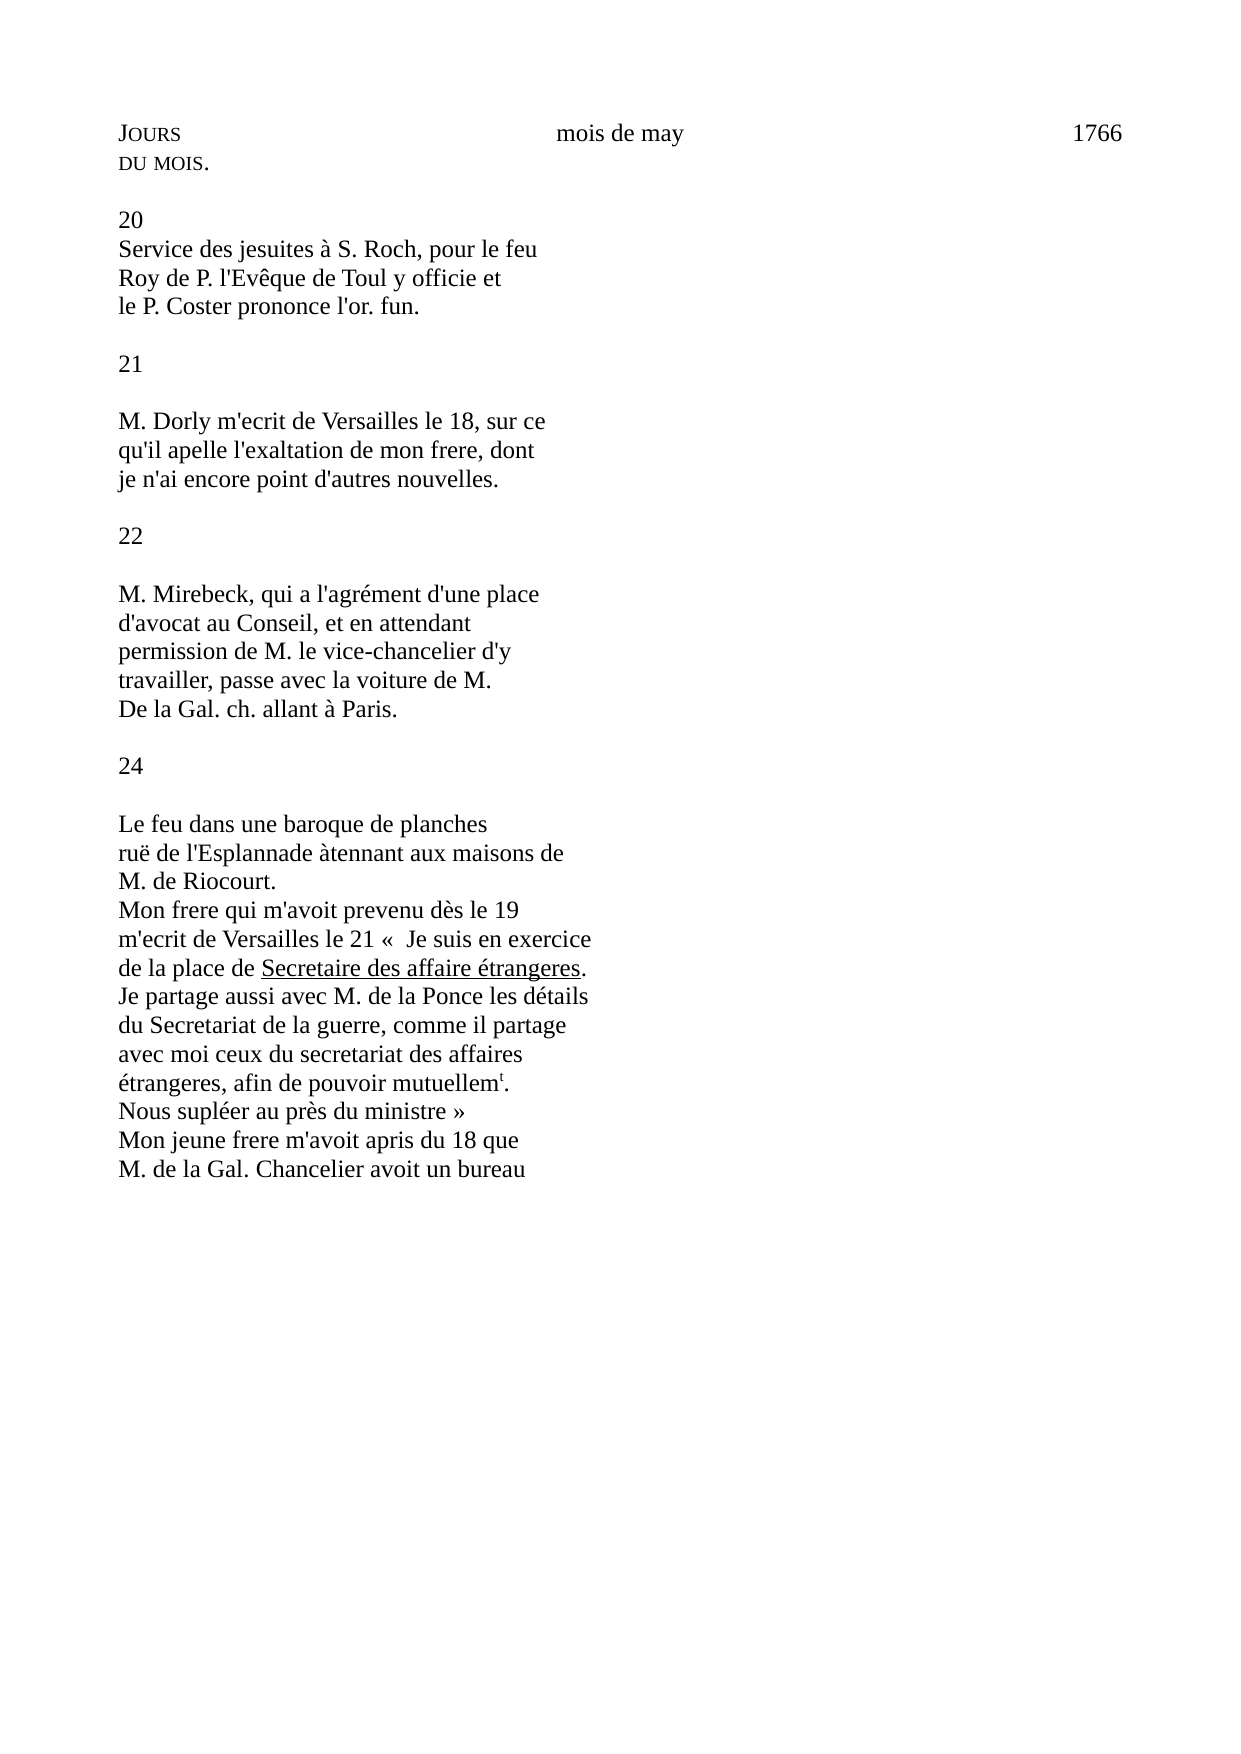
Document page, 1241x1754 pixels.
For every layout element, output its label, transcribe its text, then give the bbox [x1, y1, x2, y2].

text Mon frere qui m'avoit prevenu dès le 19 m'ecrit de Versailles le 21 « Je suis en exercice de la place de Secretaire des affaire étrangeres. Je partage aussi avec M. de la Ponce les détails du Secretariat de la guerre, comme il partage avec moi ceux du secretariat des affaires étrangeres, afin de pouvoir mutuellemt. Nous supléer au près du ministre » [118, 895, 1122, 1125]
text 20 Service des jesuites à S. Roch, pour le feu Roy de P. l'Evêque de Toul y officie et le P. Coster prononce l'or. fun. [118, 205, 1122, 320]
text 21 M. Dorly m'ecrit de Versailles le 18, sur ce qu'il apelle l'exaltation de mon frere, dont je n'ai encore point d'autres nouvelles. [118, 349, 1122, 493]
text Mon jeune frere m'avoit apris du 18 que M. de la Gal. Chancelier avoit un bureau [118, 1125, 1122, 1211]
text 24 Le feu dans une baroque de planches ruë de l'Esplannade àtennant aux maisons de M. de Riocourt. [118, 751, 1122, 895]
text 22 M. Mirebeck, qui a l'agrément d'une place d'avocat au Conseil, et en attendant permission de M. le vice-chancelier d'y travailler, passe avec la voiture de M. De la Gal. ch. allant à Paris. [118, 521, 1122, 723]
